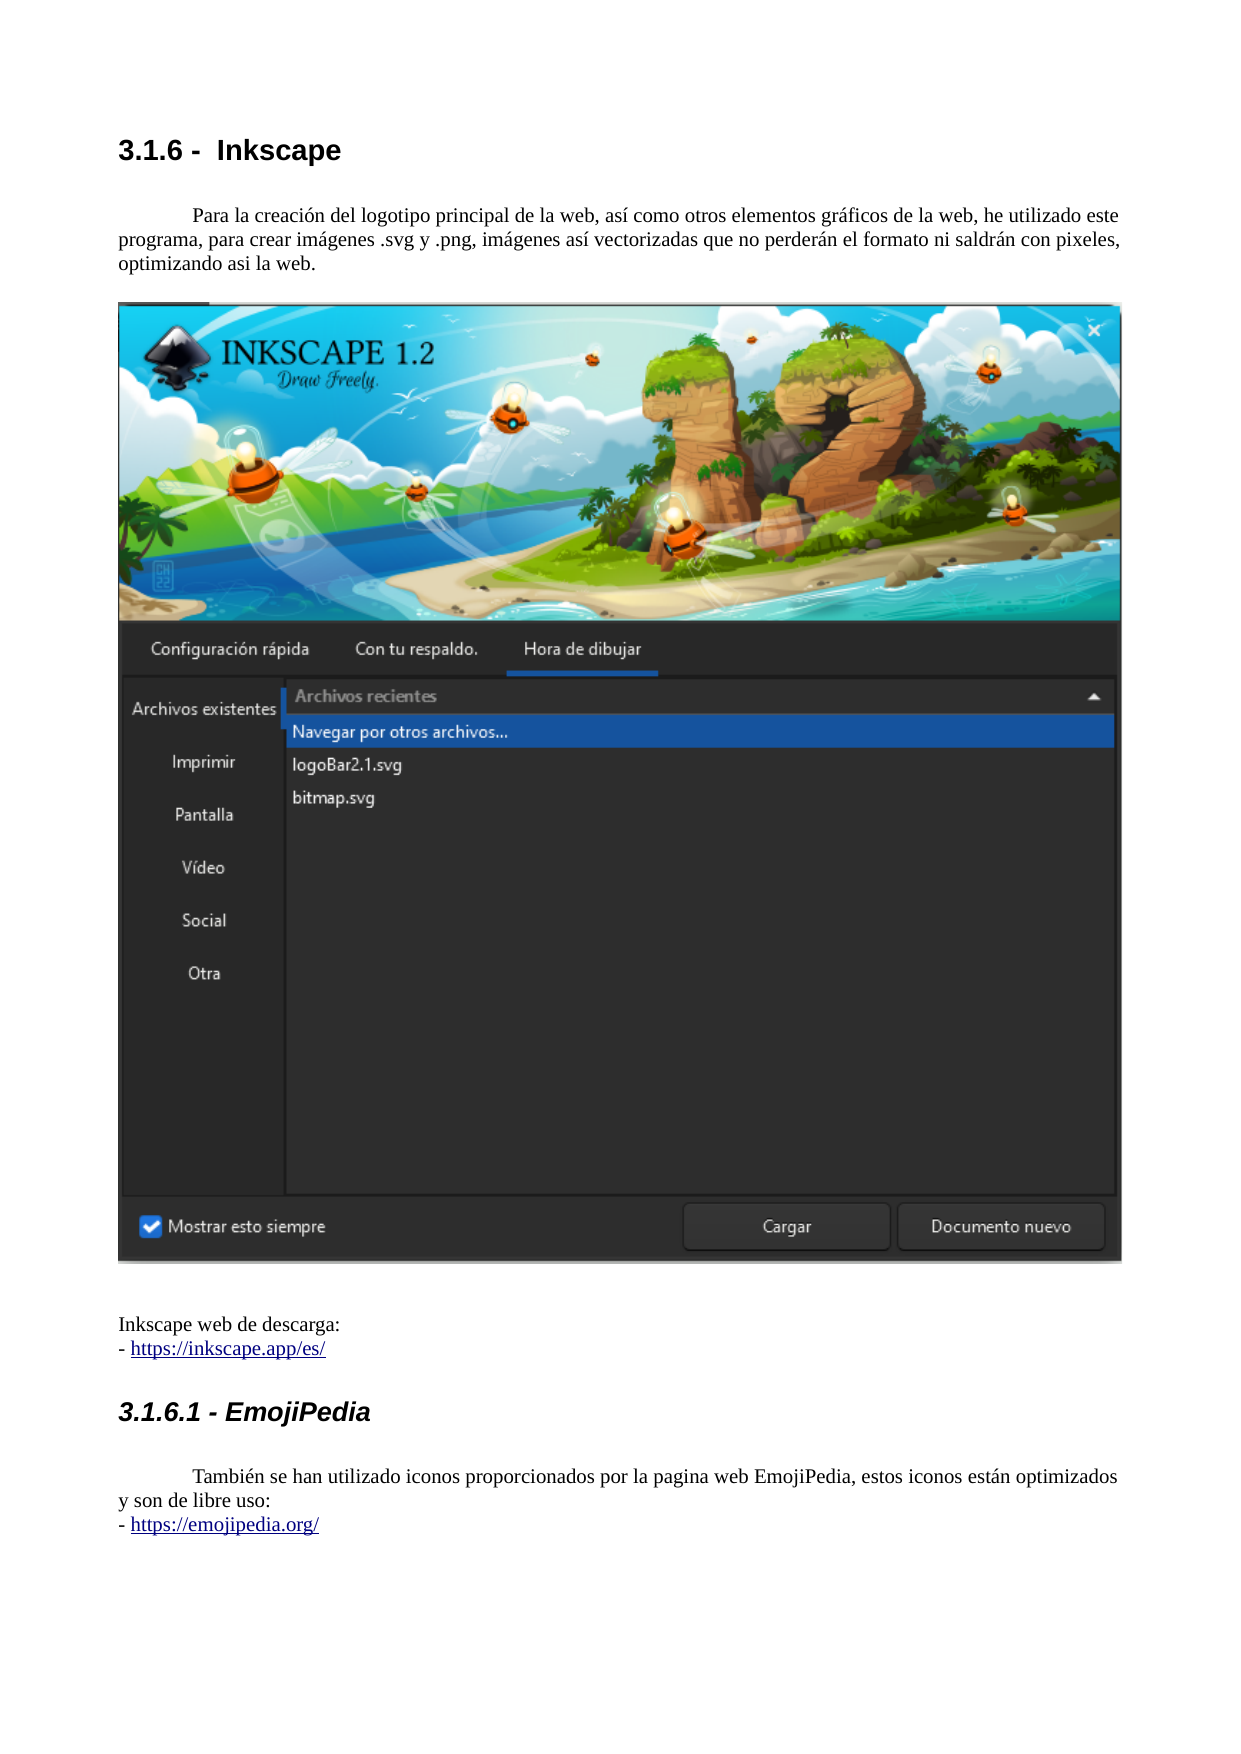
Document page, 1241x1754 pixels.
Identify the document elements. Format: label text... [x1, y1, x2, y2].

text También se han utilizado iconos proporcionados por la pagina web EmojiPedia, estos iconos están optimizados y son de libre uso: [118, 1464, 1122, 1512]
text Para la creación del logotipo principal de la web, así como otros elementos gráficos de la web, he utilizado este programa, para crear imágenes .svg y .png, imágenes así vectorizadas que no perderán el formato ni saldrán con pixeles, optimizando asi la web. [118, 203, 1122, 275]
picture [118, 302, 1123, 1264]
text - https://inkscape.app/es/ [118, 1336, 1122, 1360]
subtitle 3.1.6.1 - EmojiPedia [118, 1396, 1122, 1428]
text Inkscape web de descarga: [118, 1312, 1122, 1336]
subtitle 3.1.6 - Inkscape [118, 133, 1122, 166]
text - https://emojipedia.org/ [118, 1512, 1122, 1536]
